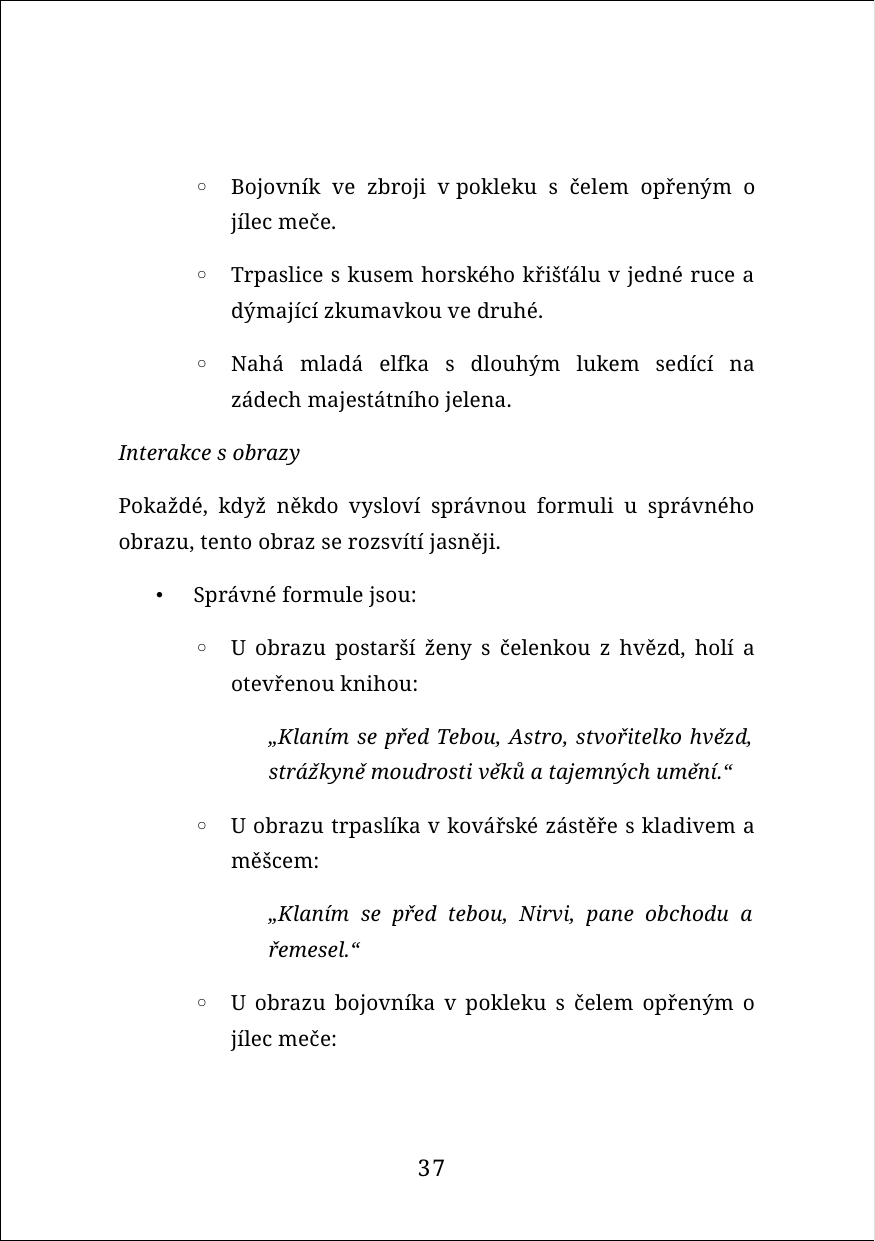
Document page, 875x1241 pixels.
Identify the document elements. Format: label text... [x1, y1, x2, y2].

list „Klaním se před Tebou, Astro, stvořitelko hvězd, strážkyně moudrosti věků a tajemných umění.“ [231, 722, 756, 786]
list U obrazu bojovníka v pokleku s čelem opřeným o jílec meče: [193, 988, 756, 1052]
list Správné formule jsou: [156, 580, 756, 608]
text Pokaždé, když někdo vysloví správnou formuli u správného obrazu, tento obraz se rozsvítí jasněji. [118, 491, 756, 555]
list Bojovník ve zbroji v pokleku s čelem opřeným o jílec meče. [193, 172, 756, 236]
list Trpaslice s kusem horského křišťálu v jedné ruce a dýmající zkumavkou ve druhé. [193, 261, 756, 324]
list „Klaním se před tebou, Nirvi, pane obchodu a řemesel.“ [231, 899, 756, 963]
list U obrazu trpaslíka v kovářské zástěře s kladivem a měšcem: [193, 811, 756, 875]
list Nahá mladá elfka s dlouhým lukem sedící na zádech majestátního jelena. [193, 349, 756, 413]
list U obrazu postarší ženy s čelenkou z hvězd, holí a otevřenou knihou: [193, 633, 756, 697]
text Interakce s obrazy [118, 438, 756, 466]
